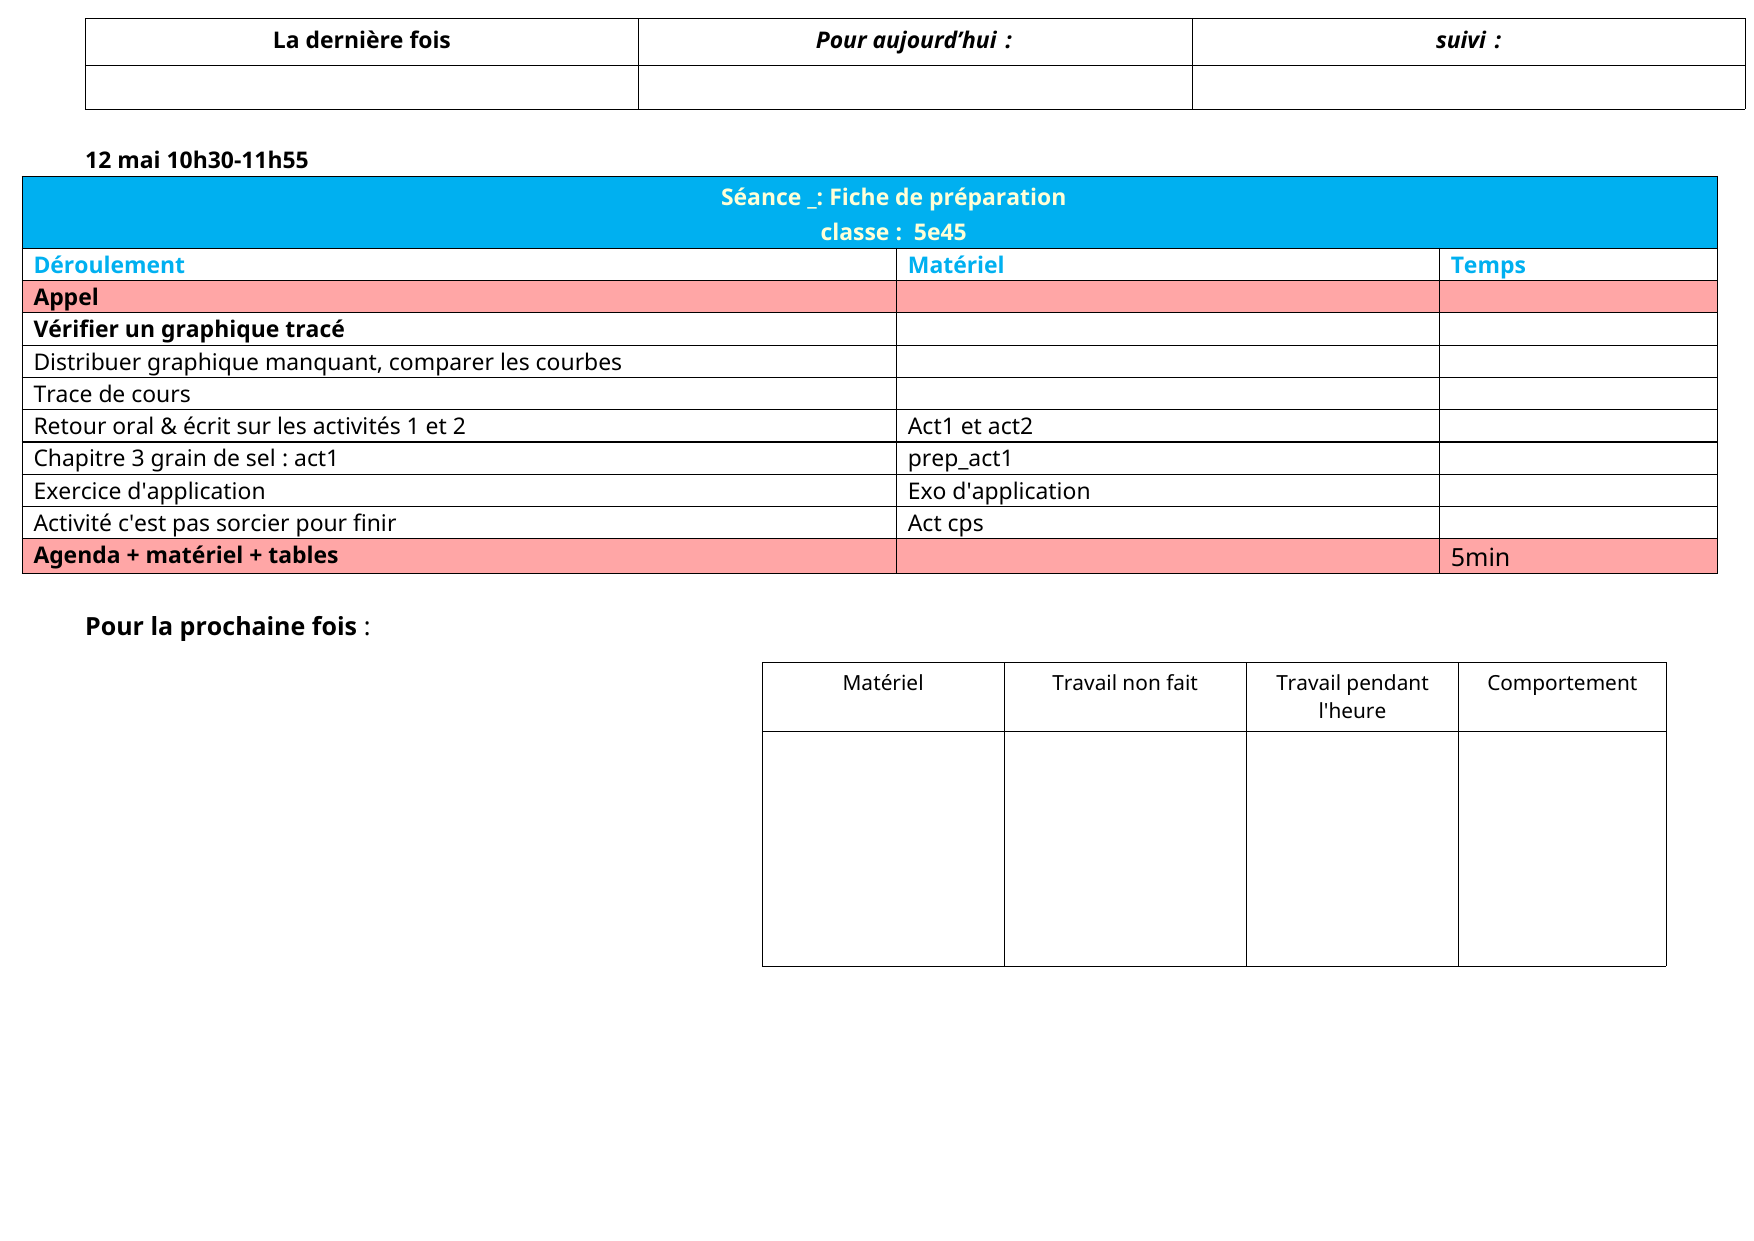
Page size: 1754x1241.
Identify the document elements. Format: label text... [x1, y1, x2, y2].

table_header Matériel [763, 663, 1004, 731]
table_cell [897, 539, 1439, 573]
table_cell Exo d'application [897, 475, 1439, 506]
table_cell Trace de cours [23, 378, 896, 409]
table_cell Act1 et act2 [897, 410, 1439, 441]
table_cell [86, 66, 638, 108]
table_cell Agenda + matériel + tables [23, 539, 896, 573]
table_cell [1440, 313, 1717, 344]
table_cell [897, 378, 1439, 409]
table_cell 5min [1440, 539, 1717, 573]
table_header Travail non fait [1005, 663, 1246, 731]
table_cell [1193, 66, 1745, 108]
table_cell [1459, 732, 1666, 966]
table_cell Temps [1440, 249, 1717, 280]
table_header Travail pendant l'heure [1247, 663, 1458, 731]
table_cell [897, 346, 1439, 377]
table_header Pour aujourd’hui : [639, 19, 1192, 65]
table_cell [763, 732, 1004, 966]
table_cell [1440, 281, 1717, 312]
table_cell [639, 66, 1192, 108]
table_cell prep_act1 [897, 443, 1439, 474]
table_cell [1440, 378, 1717, 409]
table_cell Act cps [897, 507, 1439, 538]
table_cell [897, 313, 1439, 344]
table_header Comportement [1459, 663, 1666, 731]
table_cell [1440, 410, 1717, 441]
table_cell Chapitre 3 grain de sel : act1 [23, 443, 896, 474]
text Pour la prochaine fois : [85, 608, 1745, 642]
table_cell [1005, 732, 1246, 966]
table_cell [897, 281, 1439, 312]
table_cell [1247, 732, 1458, 966]
table_cell [1440, 475, 1717, 506]
table_cell Déroulement [23, 249, 896, 280]
table_cell Appel [23, 281, 896, 312]
table_cell [1440, 507, 1717, 538]
table_cell Retour oral & écrit sur les activités 1 et 2 [23, 410, 896, 441]
table_header La dernière fois [86, 19, 638, 65]
table_header Séance _: Fiche de préparation classe : 5e45 [23, 177, 1717, 248]
table_cell Activité c'est pas sorcier pour finir [23, 507, 896, 538]
table_cell Distribuer graphique manquant, comparer les courbes [23, 346, 896, 377]
table_cell Exercice d'application [23, 475, 896, 506]
table_cell [1440, 346, 1717, 377]
table_cell Matériel [897, 249, 1439, 280]
table_cell Vérifier un graphique tracé [23, 313, 896, 344]
table_cell [1440, 443, 1717, 474]
table_header suivi : [1193, 19, 1745, 65]
text 12 mai 10h30-11h55 [85, 144, 1754, 176]
